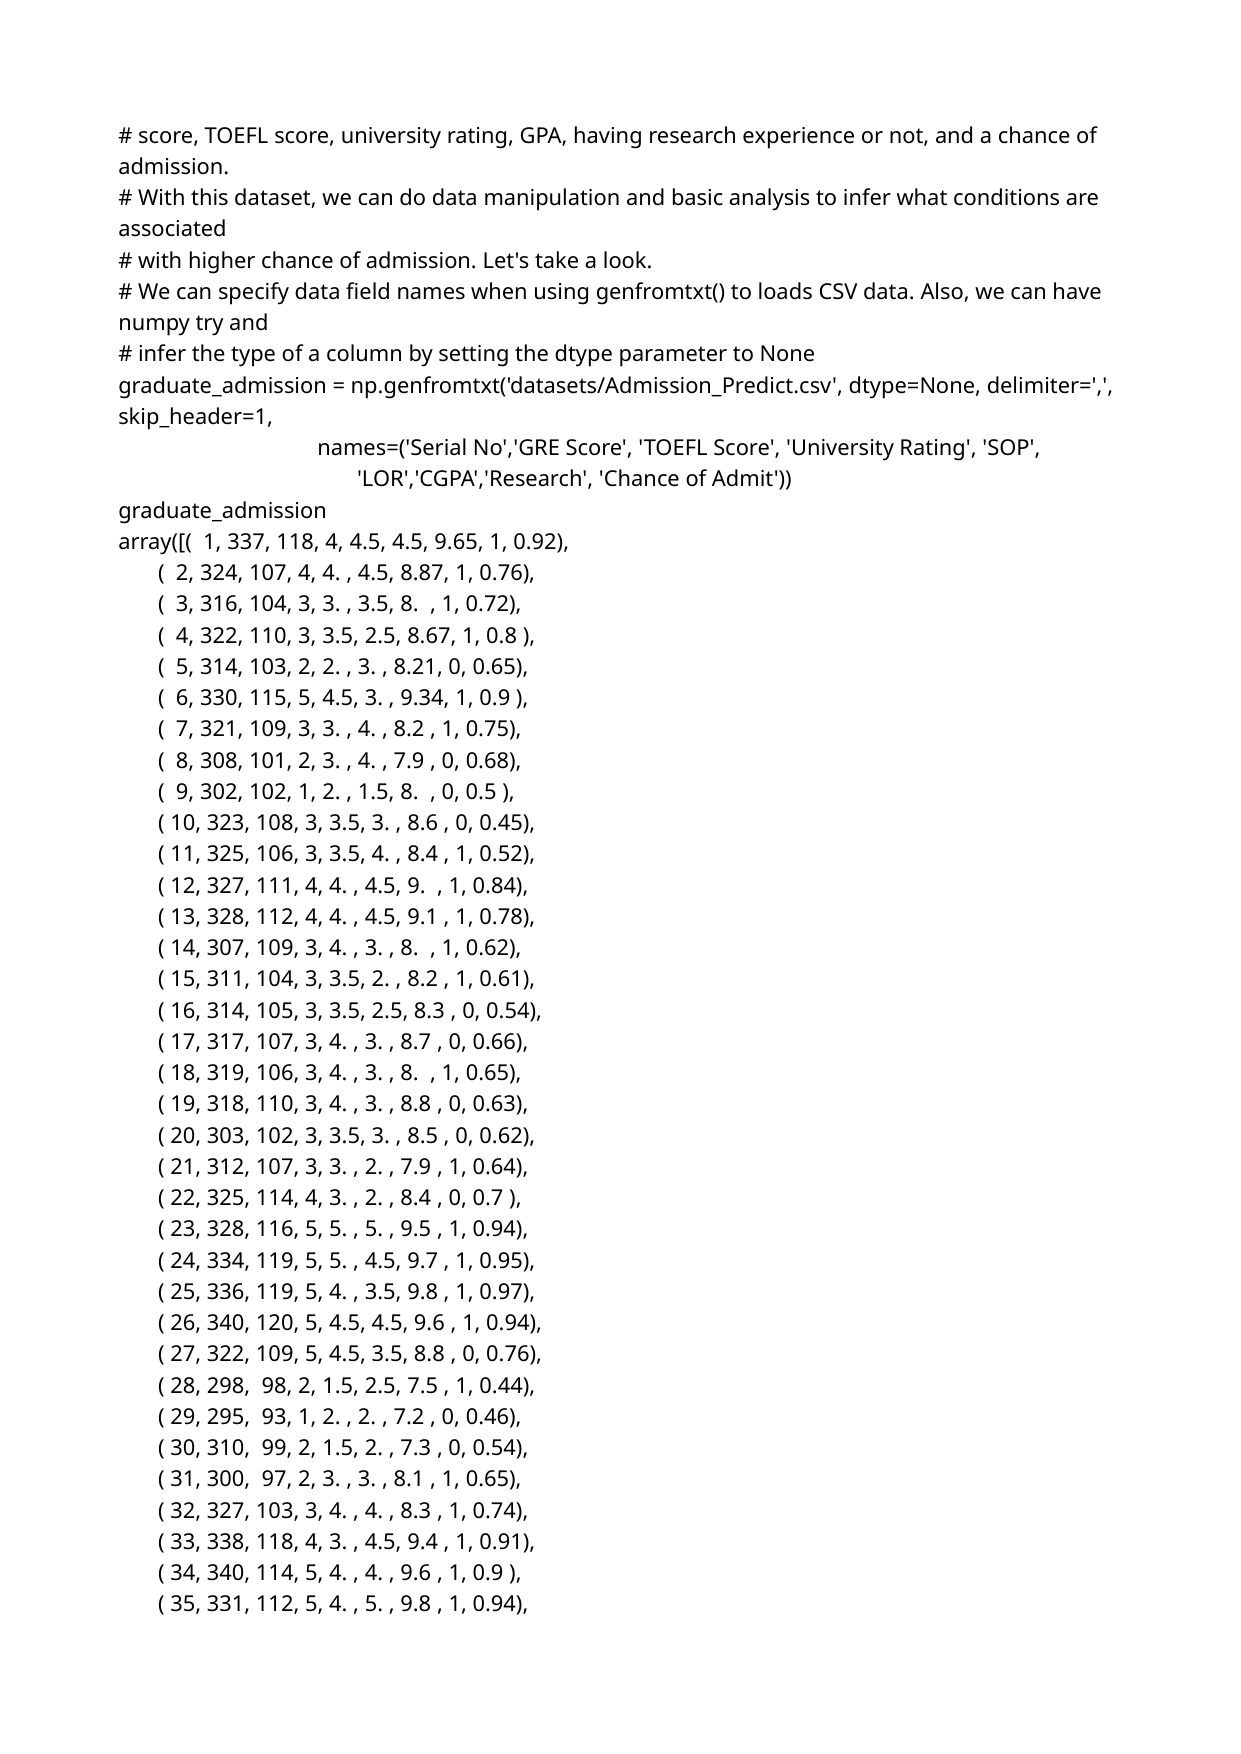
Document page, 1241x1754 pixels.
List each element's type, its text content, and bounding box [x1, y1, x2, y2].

text ( 14, 307, 109, 3, 4. , 3. , 8. , 1, 0.62), [118, 931, 1122, 962]
text ( 25, 336, 119, 5, 4. , 3.5, 9.8 , 1, 0.97), [118, 1274, 1122, 1306]
text graduate_admission [118, 493, 1122, 524]
text ( 35, 331, 112, 5, 4. , 5. , 9.8 , 1, 0.94), [118, 1587, 1122, 1618]
text ( 4, 322, 110, 3, 3.5, 2.5, 8.67, 1, 0.8 ), [118, 618, 1122, 649]
text ( 34, 340, 114, 5, 4. , 4. , 9.6 , 1, 0.9 ), [118, 1556, 1122, 1587]
text ( 22, 325, 114, 4, 3. , 2. , 8.4 , 0, 0.7 ), [118, 1181, 1122, 1212]
text ( 23, 328, 116, 5, 5. , 5. , 9.5 , 1, 0.94), [118, 1212, 1122, 1243]
text ( 21, 312, 107, 3, 3. , 2. , 7.9 , 1, 0.64), [118, 1149, 1122, 1181]
text ( 27, 322, 109, 5, 4.5, 3.5, 8.8 , 0, 0.76), [118, 1337, 1122, 1368]
text ( 20, 303, 102, 3, 3.5, 3. , 8.5 , 0, 0.62), [118, 1118, 1122, 1149]
text ( 12, 327, 111, 4, 4. , 4.5, 9. , 1, 0.84), [118, 868, 1122, 899]
text ( 10, 323, 108, 3, 3.5, 3. , 8.6 , 0, 0.45), [118, 806, 1122, 837]
text ( 32, 327, 103, 3, 4. , 4. , 8.3 , 1, 0.74), [118, 1493, 1122, 1524]
text ( 7, 321, 109, 3, 3. , 4. , 8.2 , 1, 0.75), [118, 712, 1122, 743]
text ( 2, 324, 107, 4, 4. , 4.5, 8.87, 1, 0.76), [118, 556, 1122, 587]
text ( 26, 340, 120, 5, 4.5, 4.5, 9.6 , 1, 0.94), [118, 1306, 1122, 1337]
text ( 9, 302, 102, 1, 2. , 1.5, 8. , 0, 0.5 ), [118, 774, 1122, 806]
text ( 19, 318, 110, 3, 4. , 3. , 8.8 , 0, 0.63), [118, 1087, 1122, 1118]
text ( 3, 316, 104, 3, 3. , 3.5, 8. , 1, 0.72), [118, 587, 1122, 618]
text ( 18, 319, 106, 3, 4. , 3. , 8. , 1, 0.65), [118, 1056, 1122, 1087]
text # We can specify data field names when using genfromtxt() to loads CSV data. Also, we can have numpy try and [118, 274, 1122, 337]
text ( 16, 314, 105, 3, 3.5, 2.5, 8.3 , 0, 0.54), [118, 993, 1122, 1024]
text ( 33, 338, 118, 4, 3. , 4.5, 9.4 , 1, 0.91), [118, 1524, 1122, 1556]
text # score, TOEFL score, university rating, GPA, having research experience or not, and a chance of admission. [118, 118, 1122, 181]
text ( 17, 317, 107, 3, 4. , 3. , 8.7 , 0, 0.66), [118, 1024, 1122, 1056]
text ( 13, 328, 112, 4, 4. , 4.5, 9.1 , 1, 0.78), [118, 899, 1122, 931]
text ( 8, 308, 101, 2, 3. , 4. , 7.9 , 0, 0.68), [118, 743, 1122, 774]
text # infer the type of a column by setting the dtype parameter to None [118, 337, 1122, 368]
text 'LOR','CGPA','Research', 'Chance of Admit')) [118, 462, 1122, 493]
text ( 29, 295, 93, 1, 2. , 2. , 7.2 , 0, 0.46), [118, 1399, 1122, 1431]
text # with higher chance of admission. Let's take a look. [118, 243, 1122, 274]
text names=('Serial No','GRE Score', 'TOEFL Score', 'University Rating', 'SOP', [118, 431, 1122, 462]
text array([( 1, 337, 118, 4, 4.5, 4.5, 9.65, 1, 0.92), [118, 524, 1122, 556]
text ( 31, 300, 97, 2, 3. , 3. , 8.1 , 1, 0.65), [118, 1462, 1122, 1493]
text ( 28, 298, 98, 2, 1.5, 2.5, 7.5 , 1, 0.44), [118, 1368, 1122, 1399]
text graduate_admission = np.genfromtxt('datasets/Admission_Predict.csv', dtype=None, delimiter=',', skip_header=1, [118, 368, 1122, 431]
text ( 30, 310, 99, 2, 1.5, 2. , 7.3 , 0, 0.54), [118, 1431, 1122, 1462]
text # With this dataset, we can do data manipulation and basic analysis to infer what conditions are associated [118, 181, 1122, 243]
text ( 5, 314, 103, 2, 2. , 3. , 8.21, 0, 0.65), [118, 649, 1122, 681]
text ( 6, 330, 115, 5, 4.5, 3. , 9.34, 1, 0.9 ), [118, 681, 1122, 712]
text ( 11, 325, 106, 3, 3.5, 4. , 8.4 , 1, 0.52), [118, 837, 1122, 868]
text ( 15, 311, 104, 3, 3.5, 2. , 8.2 , 1, 0.61), [118, 962, 1122, 993]
text ( 24, 334, 119, 5, 5. , 4.5, 9.7 , 1, 0.95), [118, 1243, 1122, 1274]
